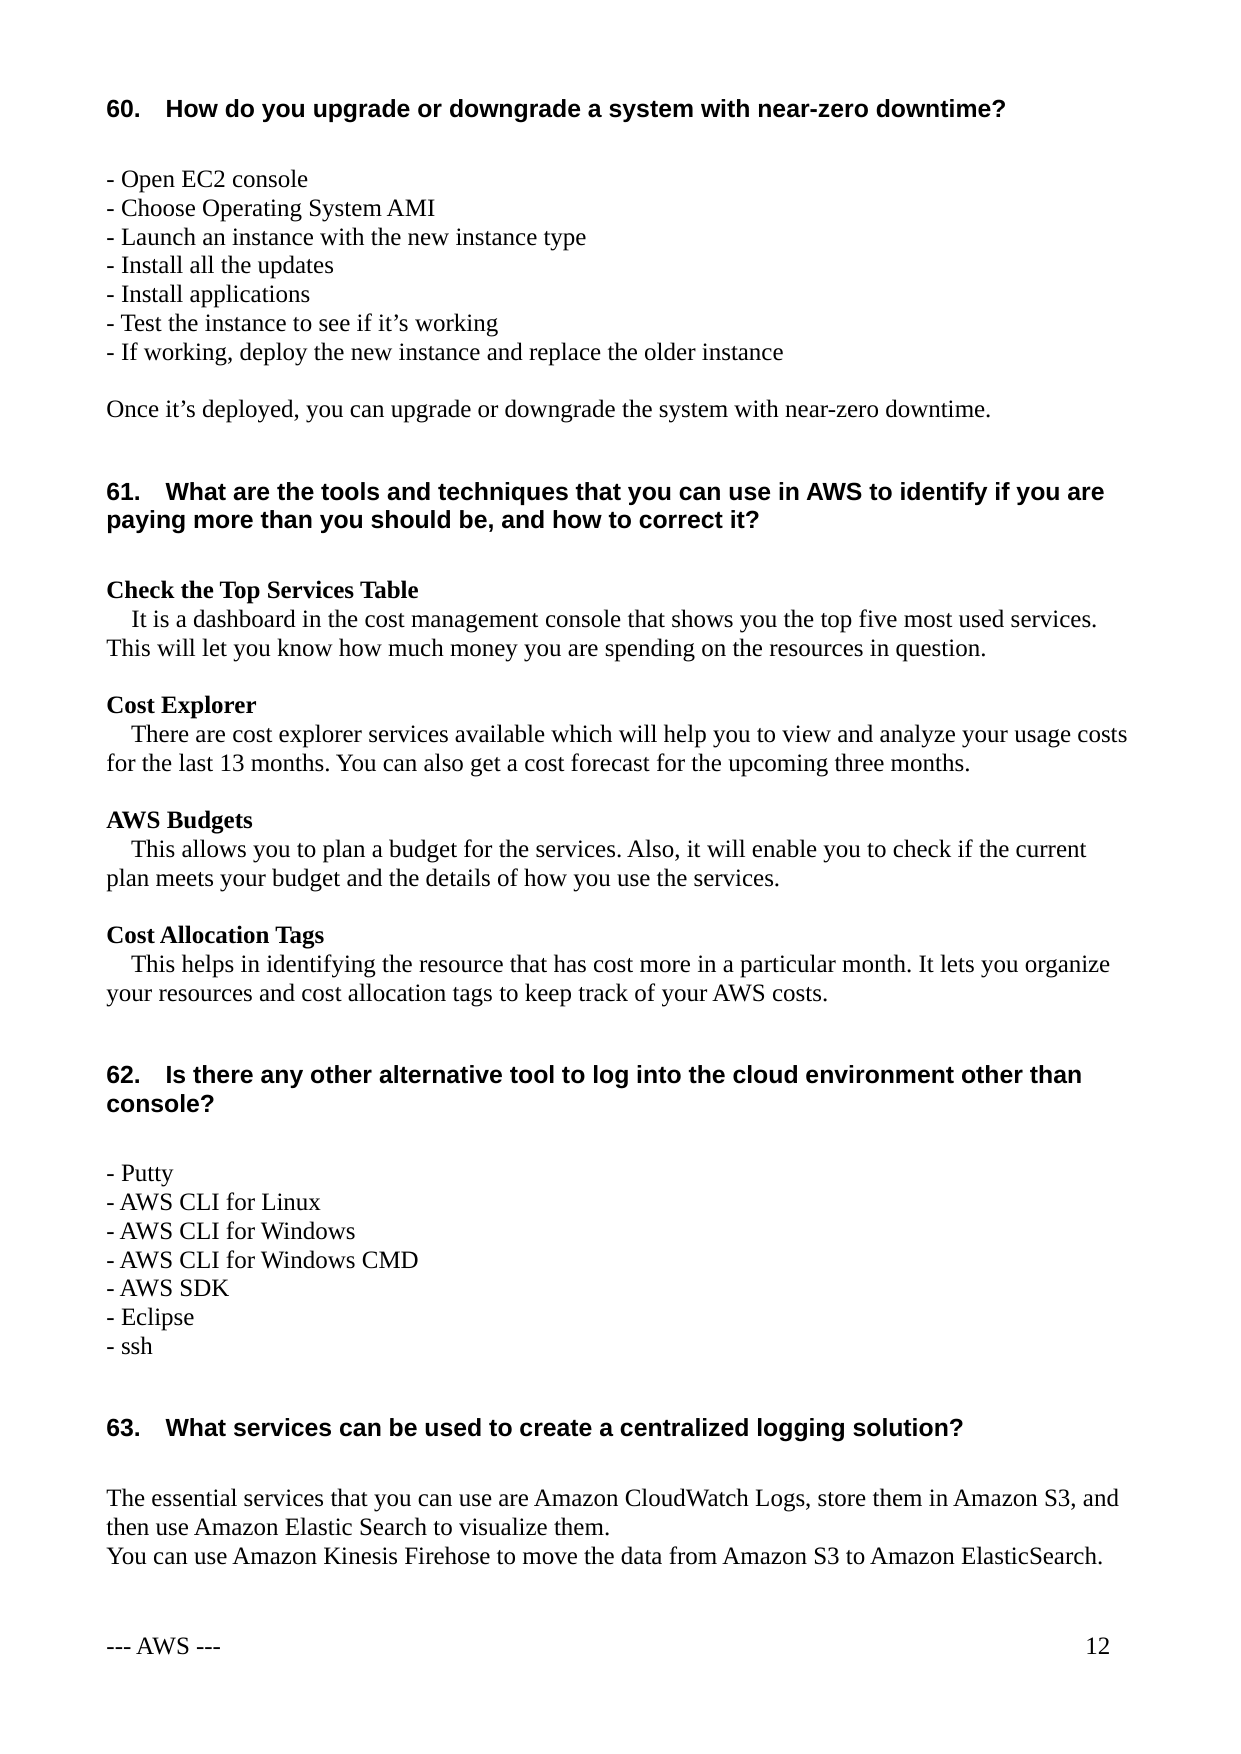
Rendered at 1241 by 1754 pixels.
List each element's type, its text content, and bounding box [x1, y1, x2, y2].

text - If working, deploy the new instance and replace the older instance [106, 337, 1134, 366]
subtitle Is there any other alternative tool to log into the cloud environment other than console? [106, 1060, 1134, 1117]
subtitle What are the tools and techniques that you can use in AWS to identify if you are paying more than you should be, and how to correct it? [106, 477, 1134, 534]
text You can use Amazon Kinesis Firehose to move the data from Amazon S3 to Amazon ElasticSearch. [106, 1541, 1134, 1569]
text - AWS SDK [106, 1273, 1134, 1302]
text - Launch an instance with the new instance type [106, 222, 1134, 251]
subtitle How do you upgrade or downgrade a system with near-zero downtime? [106, 94, 1134, 123]
text The essential services that you can use are Amazon CloudWatch Logs, store them in Amazon S3, and then use Amazon Elastic Search to visualize them. [106, 1483, 1134, 1541]
text - Choose Operating System AMI [106, 193, 1134, 222]
text - Open EC2 console [106, 164, 1134, 193]
text - Eclipse [106, 1302, 1134, 1331]
text - AWS CLI for Linux [106, 1187, 1134, 1216]
text - AWS CLI for Windows [106, 1216, 1134, 1245]
text - ssh [106, 1331, 1134, 1360]
text - AWS CLI for Windows CMD [106, 1245, 1134, 1273]
text Once it’s deployed, you can upgrade or downgrade the system with near-zero downtime. [106, 394, 1134, 423]
subtitle What services can be used to create a centralized logging solution? [106, 1413, 1134, 1442]
text Cost Allocation Tags [106, 920, 1134, 949]
text - Putty [106, 1158, 1134, 1187]
text - Test the instance to see if it’s working [106, 308, 1134, 337]
text - Install all the updates [106, 251, 1134, 279]
text Check the Top Services Table [106, 575, 1134, 604]
text It is a dashboard in the cost management console that shows you the top five most used services. This will let you know how much money you are spending on the resources in question. [106, 604, 1134, 661]
text This allows you to plan a budget for the services. Also, it will enable you to check if the current plan meets your budget and the details of how you use the services. [106, 834, 1134, 891]
text This helps in identifying the resource that has cost more in a particular month. It lets you organize your resources and cost allocation tags to keep track of your AWS costs. [106, 949, 1134, 1006]
text - Install applications [106, 279, 1134, 308]
text Cost Explorer [106, 690, 1134, 719]
text AWS Budgets [106, 805, 1134, 834]
text There are cost explorer services available which will help you to view and analyze your usage costs for the last 13 months. You can also get a cost forecast for the upcoming three months. [106, 719, 1134, 776]
